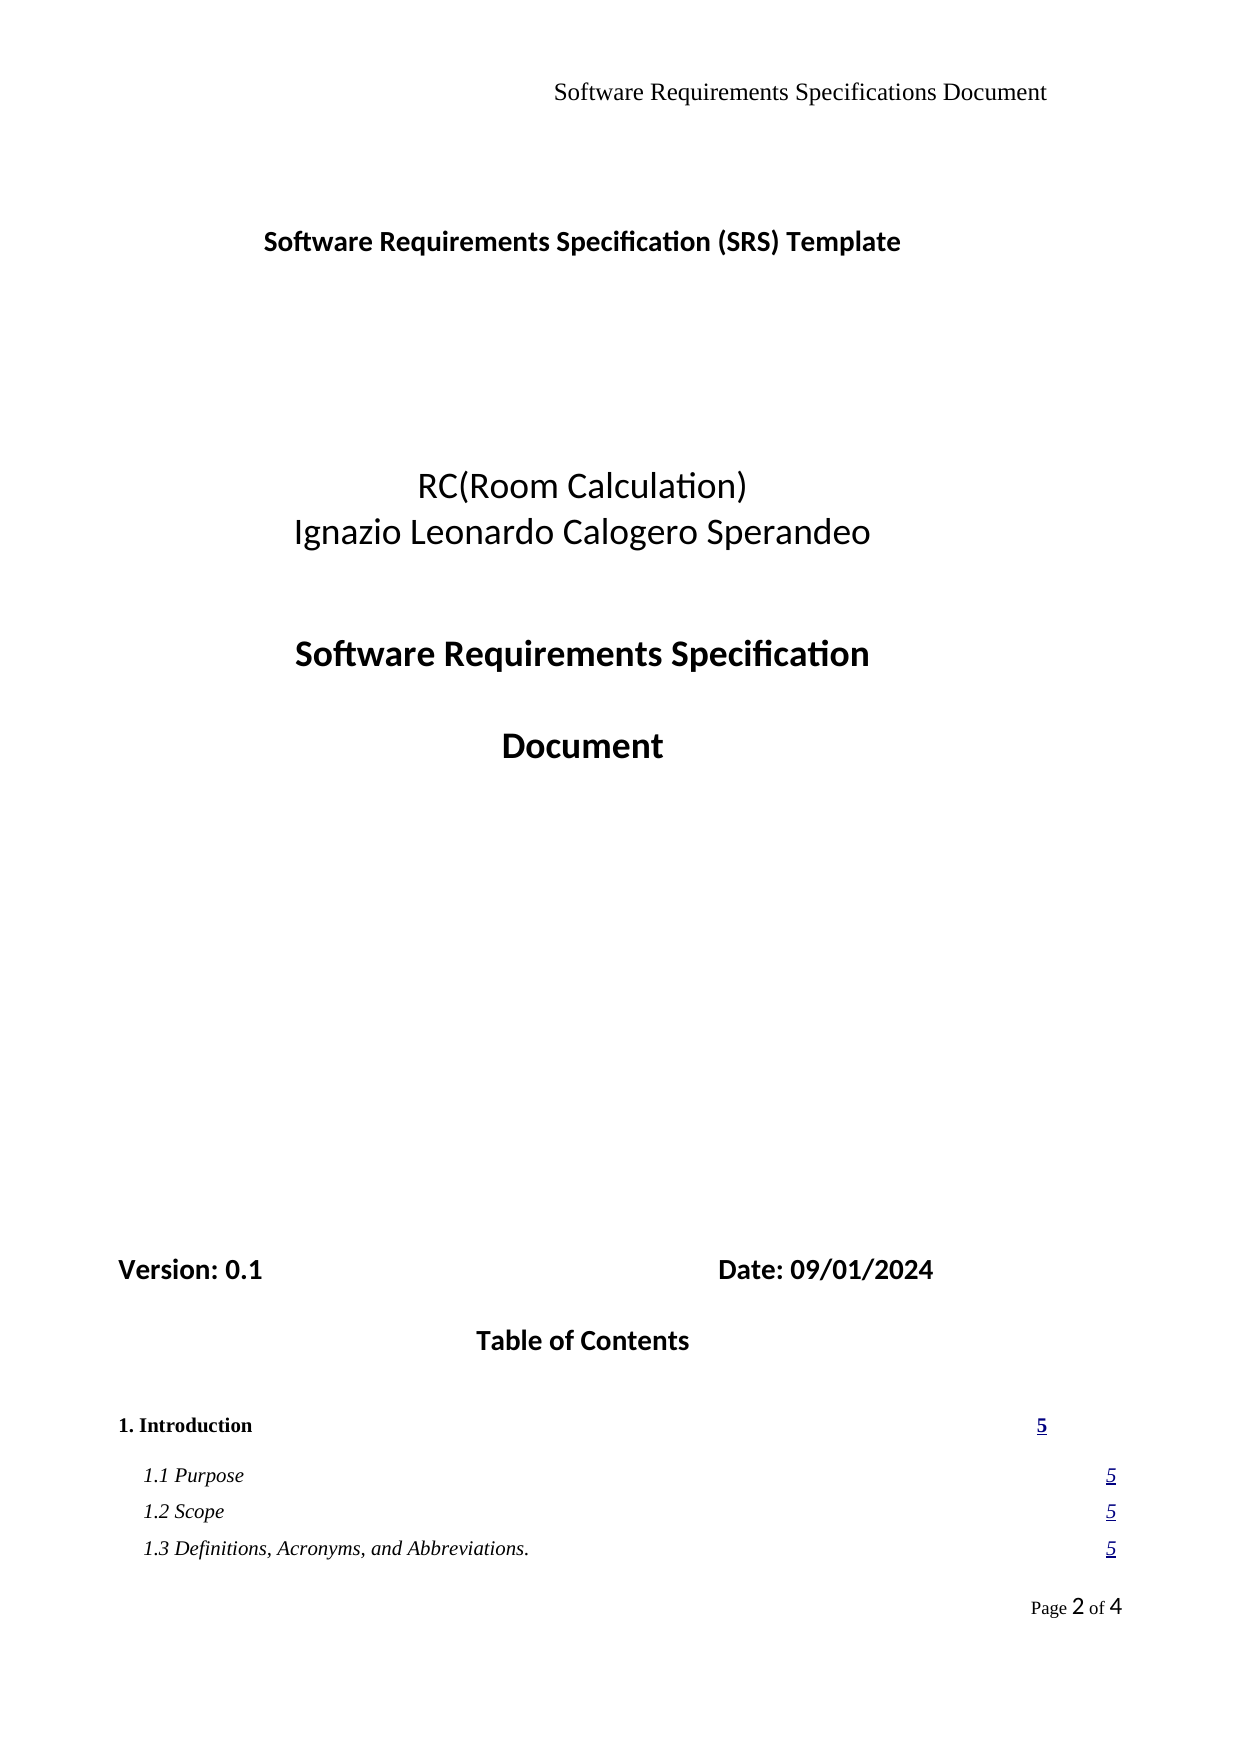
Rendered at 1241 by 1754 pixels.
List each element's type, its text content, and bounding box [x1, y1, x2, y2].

text 1.2 Scope 5 [143, 1499, 1122, 1523]
text 1.3 Definitions, Acronyms, and Abbreviations. 5 [143, 1536, 1122, 1560]
text Table of Contents [118, 1322, 1047, 1358]
text Software Requirements Specification (SRS) Template [118, 223, 1047, 259]
text 1. Introduction 5 [118, 1413, 1047, 1437]
text Software Requirements Specification [118, 630, 1047, 676]
text Document [118, 722, 1047, 768]
text RC(Room Calculation) [118, 462, 1047, 508]
text Version: 0.1 Date: 09/01/2024 [118, 1251, 1047, 1287]
text Ignazio Leonardo Calogero Sperandeo [118, 508, 1047, 554]
text 1.1 Purpose 5 [143, 1462, 1122, 1487]
